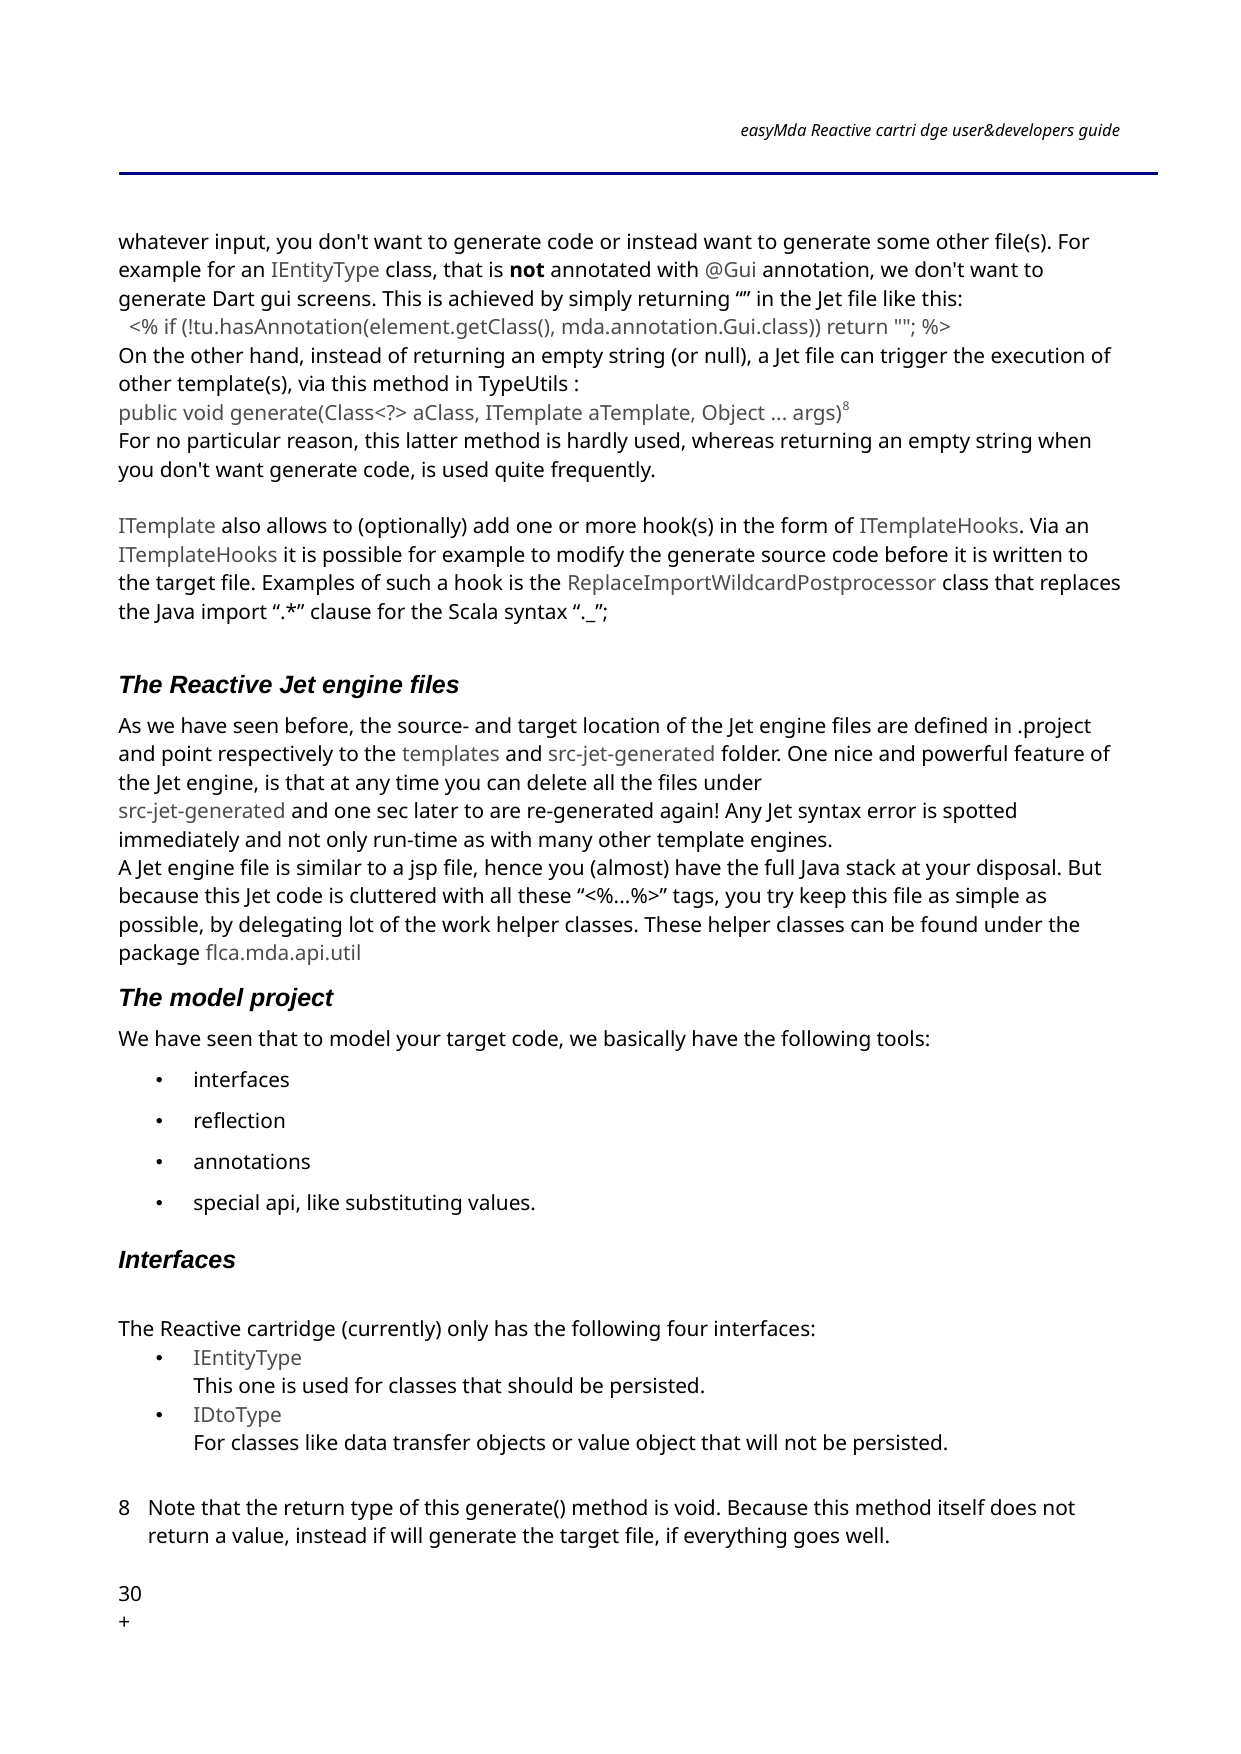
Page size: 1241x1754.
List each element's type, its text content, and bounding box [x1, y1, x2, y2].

list IEntityType This one is used for classes that should be persisted. [156, 1343, 1122, 1400]
text As we have seen before, the source- and target location of the Jet engine files are defined in .project and point respectively to the templates and src-jet-generated folder. One nice and powerful feature of the Jet engine, is that at any time you can delete all the files under src-jet-generated and one sec later to are re-generated again! Any Jet syntax error is spotted immediately and not only run-time as with many other template engines. [118, 711, 1122, 853]
text We have seen that to model your target code, we basically have the following tools: [118, 1024, 1122, 1052]
subtitle The Reactive Jet engine files [118, 670, 1122, 699]
text On the other hand, instead of returning an empty string (or null), a Jet file can trigger the execution of other template(s), via this method in TypeUtils : [118, 341, 1122, 398]
list interfaces [156, 1065, 1122, 1093]
text whatever input, you don't want to generate code or instead want to generate some other file(s). For example for an IEntityType class, that is not annotated with @Gui annotation, we don't want to generate Dart gui screens. This is achieved by simply returning “” in the Jet file like this: [118, 227, 1122, 312]
text <% if (!tu.hasAnnotation(element.getClass(), mda.annotation.Gui.class)) return ""; %> [118, 312, 1122, 341]
list reflection [156, 1106, 1122, 1134]
text The Reactive cartridge (currently) only has the following four interfaces: [118, 1314, 1122, 1343]
text Note that the return type of this generate() method is void. Because this method itself does not return a value, instead if will generate the target file, if everything goes well. [118, 1493, 1122, 1549]
subtitle Interfaces [118, 1245, 1122, 1274]
text A Jet engine file is similar to a jsp file, hence you (almost) have the full Java stack at your disposal. But because this Jet code is cluttered with all these “<%...%>” tags, you try keep this file as simple as possible, by delegating lot of the work helper classes. These helper classes can be found under the package flca.mda.api.util [118, 853, 1122, 967]
text ITemplate also allows to (optionally) add one or more hook(s) in the form of ITemplateHooks. Via an ITemplateHooks it is possible for example to modify the generate source code before it is written to the target file. Examples of such a hook is the ReplaceImportWildcardPostprocessor class that replaces the Java import “.*” clause for the Scala syntax “._”; [118, 512, 1122, 625]
text public void generate(Class<?> aClass, ITemplate aTemplate, Object ... args) [118, 398, 1122, 426]
text For no particular reason, this latter method is hardly used, whereas returning an empty string when you don't want generate code, is used quite frequently. [118, 426, 1122, 483]
list special api, like substituting values. [156, 1188, 1122, 1216]
list IDtoType For classes like data transfer objects or value object that will not be persisted. [156, 1400, 1122, 1457]
list annotations [156, 1147, 1122, 1175]
subtitle The model project [118, 983, 1122, 1012]
